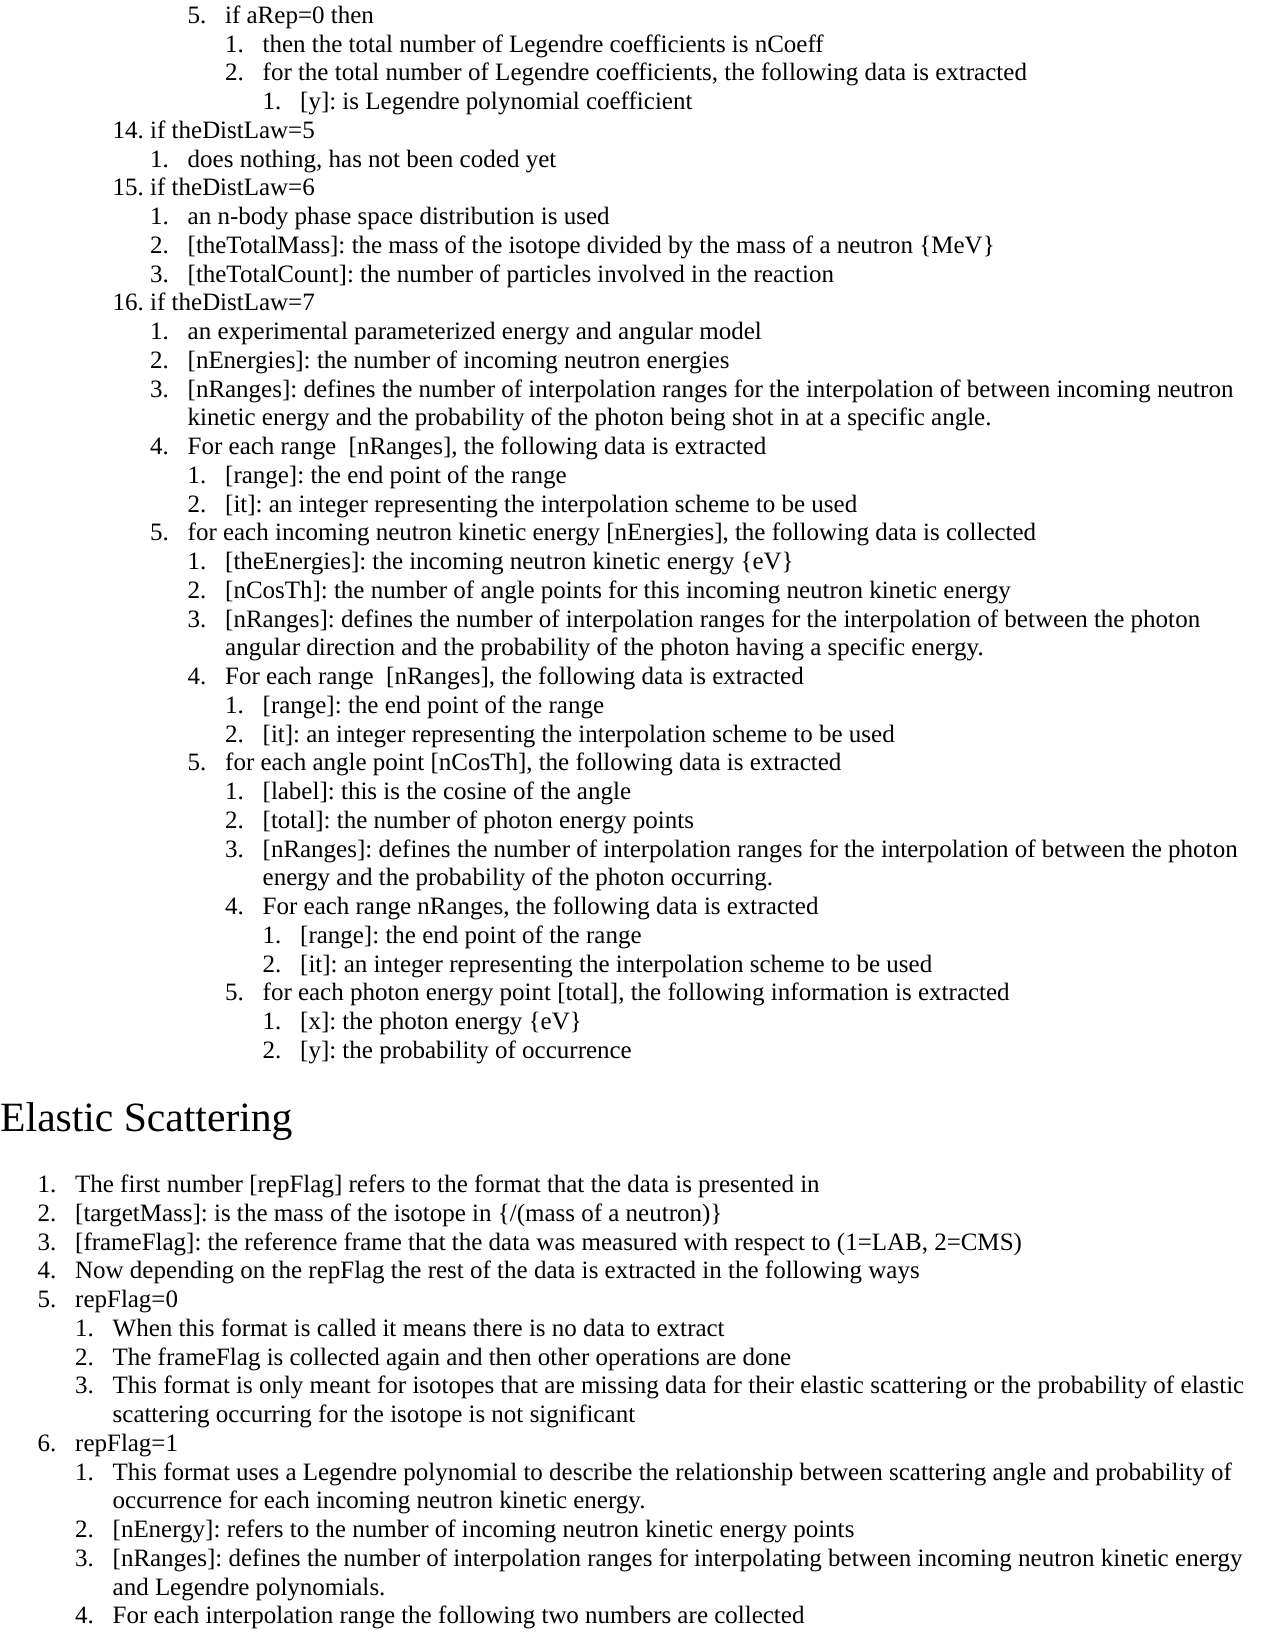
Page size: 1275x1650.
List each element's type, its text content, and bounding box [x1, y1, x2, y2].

list if theDistLaw=7 [112, 287, 1275, 316]
list for each angle point [nCosTh], the following data is extracted [187, 747, 1275, 776]
list if aRep=0 then [187, 0, 1275, 29]
list [total]: the number of photon energy points [225, 805, 1275, 834]
list [y]: the probability of occurrence [262, 1035, 1275, 1064]
list does nothing, has not been coded yet [150, 144, 1275, 172]
list for each incoming neutron kinetic energy [nEnergies], the following data is collected [150, 517, 1275, 546]
list When this format is called it means there is no data to extract [75, 1313, 1275, 1342]
list repFlag=1 [37, 1428, 1275, 1457]
list if theDistLaw=6 [112, 172, 1275, 201]
list if theDistLaw=5 [112, 115, 1275, 144]
list [range]: the end point of the range [225, 690, 1275, 719]
list [nRanges]: defines the number of interpolation ranges for the interpolation of between the photon energy and the probability of the photon occurring. [225, 834, 1275, 891]
list [nCosTh]: the number of angle points for this incoming neutron kinetic energy [187, 575, 1275, 604]
list [nEnergy]: refers to the number of incoming neutron kinetic energy points [75, 1514, 1275, 1543]
list [range]: the end point of the range [187, 460, 1275, 489]
list [y]: is Legendre polynomial coefficient [262, 86, 1275, 115]
list [targetMass]: is the mass of the isotope in {/(mass of a neutron)} [37, 1198, 1275, 1227]
text Elastic Scattering [0, 1092, 1275, 1140]
list Now depending on the repFlag the rest of the data is extracted in the following ways [37, 1255, 1275, 1284]
list For each range [nRanges], the following data is extracted [150, 431, 1275, 460]
list [nRanges]: defines the number of interpolation ranges for the interpolation of between incoming neutron kinetic energy and the probability of the photon being shot in at a specific angle. [150, 374, 1275, 431]
list For each interpolation range the following two numbers are collected [75, 1600, 1275, 1629]
list for the total number of Legendre coefficients, the following data is extracted [225, 57, 1275, 86]
list [label]: this is the cosine of the angle [225, 776, 1275, 805]
list [theEnergies]: the incoming neutron kinetic energy {eV} [187, 546, 1275, 575]
list [it]: an integer representing the interpolation scheme to be used [187, 489, 1275, 517]
list [nRanges]: defines the number of interpolation ranges for interpolating between incoming neutron kinetic energy and Legendre polynomials. [75, 1543, 1275, 1600]
list For each range nRanges, the following data is extracted [225, 891, 1275, 920]
list For each range [nRanges], the following data is extracted [187, 661, 1275, 690]
list This format is only meant for isotopes that are missing data for their elastic scattering or the probability of elastic scattering occurring for the isotope is not significant [75, 1370, 1275, 1428]
list repFlag=0 [37, 1284, 1275, 1313]
list then the total number of Legendre coefficients is nCoeff [225, 29, 1275, 57]
list an n-body phase space distribution is used [150, 201, 1275, 230]
list [theTotalMass]: the mass of the isotope divided by the mass of a neutron {MeV} [150, 230, 1275, 259]
list [it]: an integer representing the interpolation scheme to be used [225, 719, 1275, 747]
list for each photon energy point [total], the following information is extracted [225, 977, 1275, 1006]
list The frameFlag is collected again and then other operations are done [75, 1342, 1275, 1370]
list [range]: the end point of the range [262, 920, 1275, 949]
list [nRanges]: defines the number of interpolation ranges for the interpolation of between the photon angular direction and the probability of the photon having a specific energy. [187, 604, 1275, 661]
list [it]: an integer representing the interpolation scheme to be used [262, 949, 1275, 977]
list This format uses a Legendre polynomial to describe the relationship between scattering angle and probability of occurrence for each incoming neutron kinetic energy. [75, 1457, 1275, 1514]
list [frameFlag]: the reference frame that the data was measured with respect to (1=LAB, 2=CMS) [37, 1227, 1275, 1255]
list [nEnergies]: the number of incoming neutron energies [150, 345, 1275, 374]
list an experimental parameterized energy and angular model [150, 316, 1275, 345]
list [x]: the photon energy {eV} [262, 1006, 1275, 1035]
list [theTotalCount]: the number of particles involved in the reaction [150, 259, 1275, 287]
list The first number [repFlag] refers to the format that the data is presented in [37, 1169, 1275, 1198]
